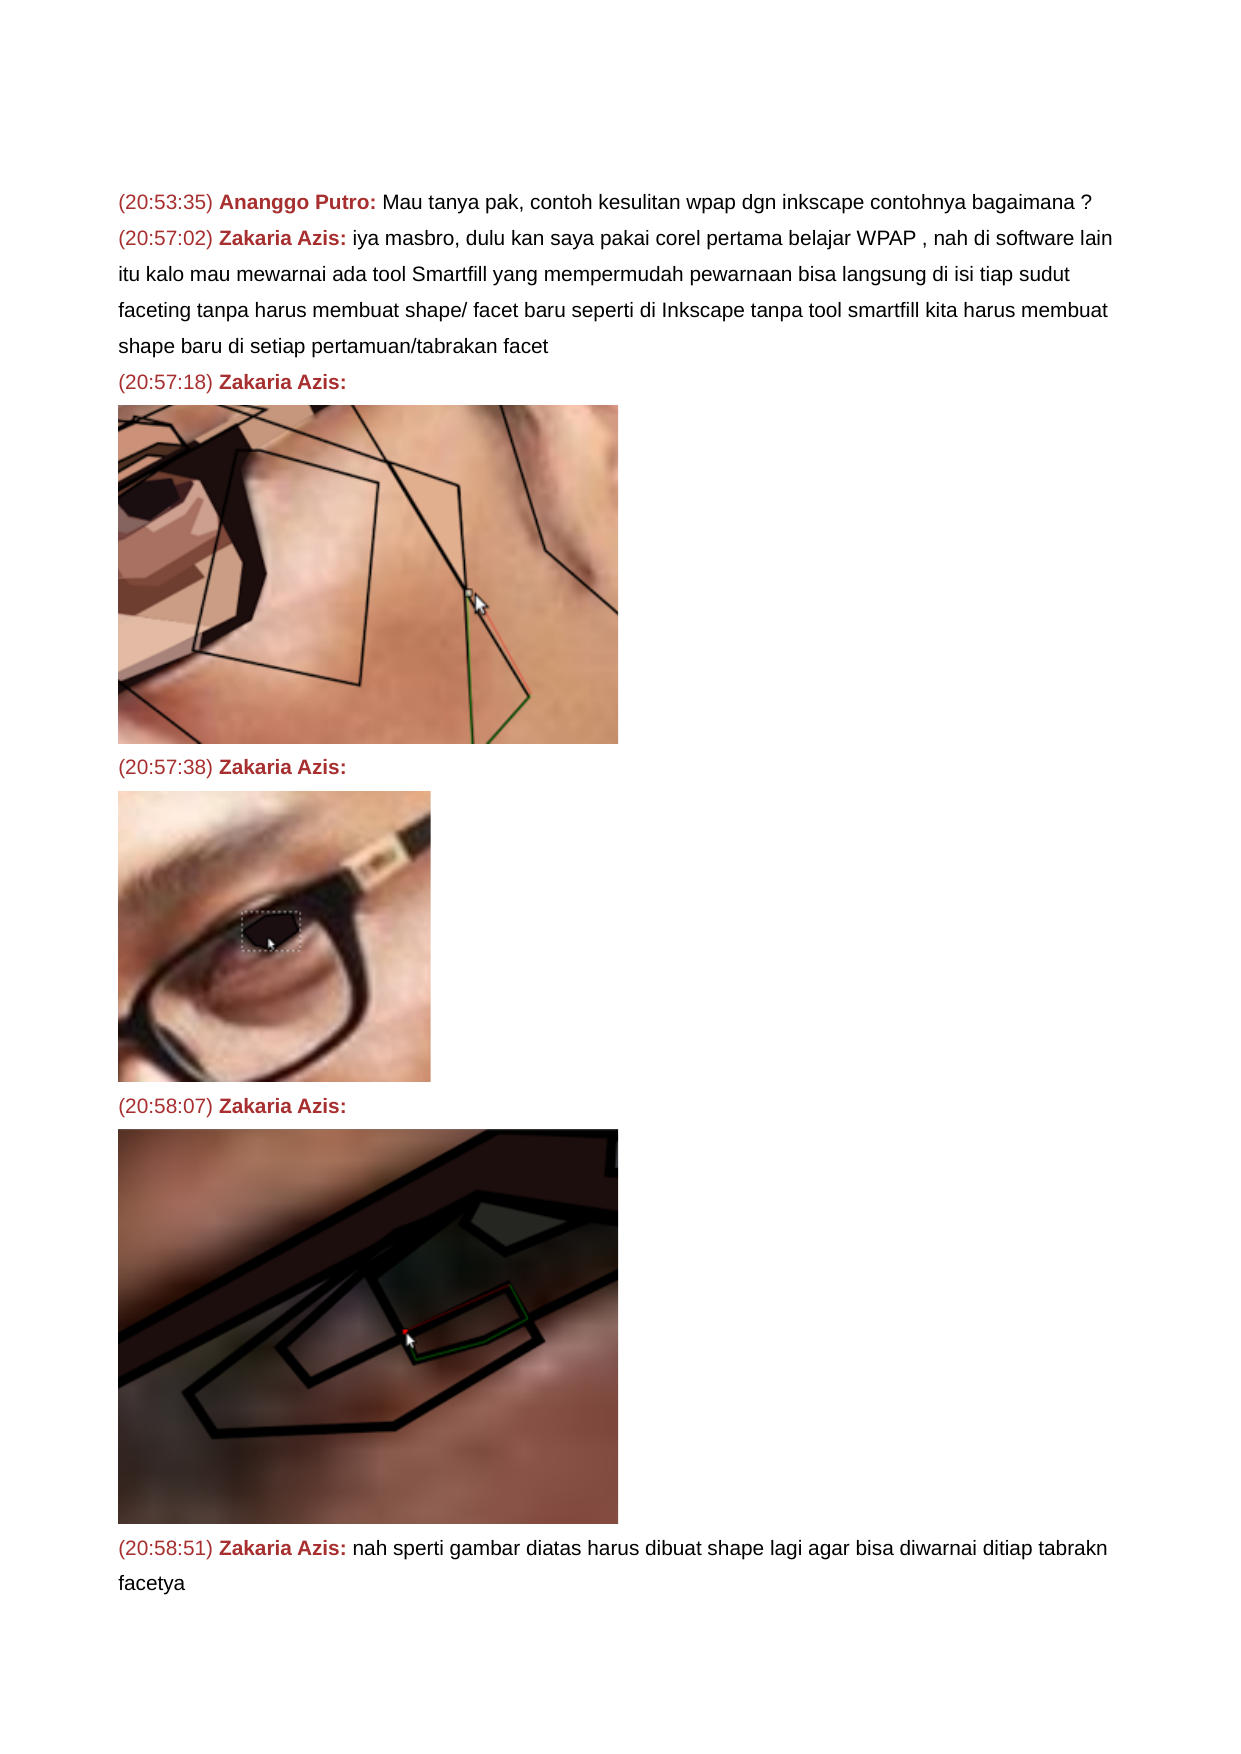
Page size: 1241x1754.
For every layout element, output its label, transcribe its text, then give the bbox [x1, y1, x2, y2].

picture [118, 1129, 619, 1524]
text (20:53:35) Ananggo Putro: Mau tanya pak, contoh kesulitan wpap dgn inkscape contohnya bagaimana ? (20:57:02) Zakaria Azis: iya masbro, dulu kan saya pakai corel pertama belajar WPAP , nah di software lain itu kalo mau mewarnai ada tool Smartfill yang mempermudah pewarnaan bisa langsung di isi tiap sudut faceting tanpa harus membuat shape/ facet baru seperti di Inkscape tanpa tool smartfill kita harus membuat shape baru di setiap pertamuan/tabrakan facet (20:57:18) Zakaria Azis: [118, 154, 1122, 394]
text (20:58:07) Zakaria Azis: [118, 791, 1122, 1118]
picture [118, 791, 431, 1082]
picture [118, 405, 619, 744]
text (20:58:51) Zakaria Azis: nah sperti gambar diatas harus dibuat shape lagi agar bisa diwarnai ditiap tabrakn facetya [118, 1129, 1122, 1595]
text (20:57:38) Zakaria Azis: [118, 406, 1122, 779]
